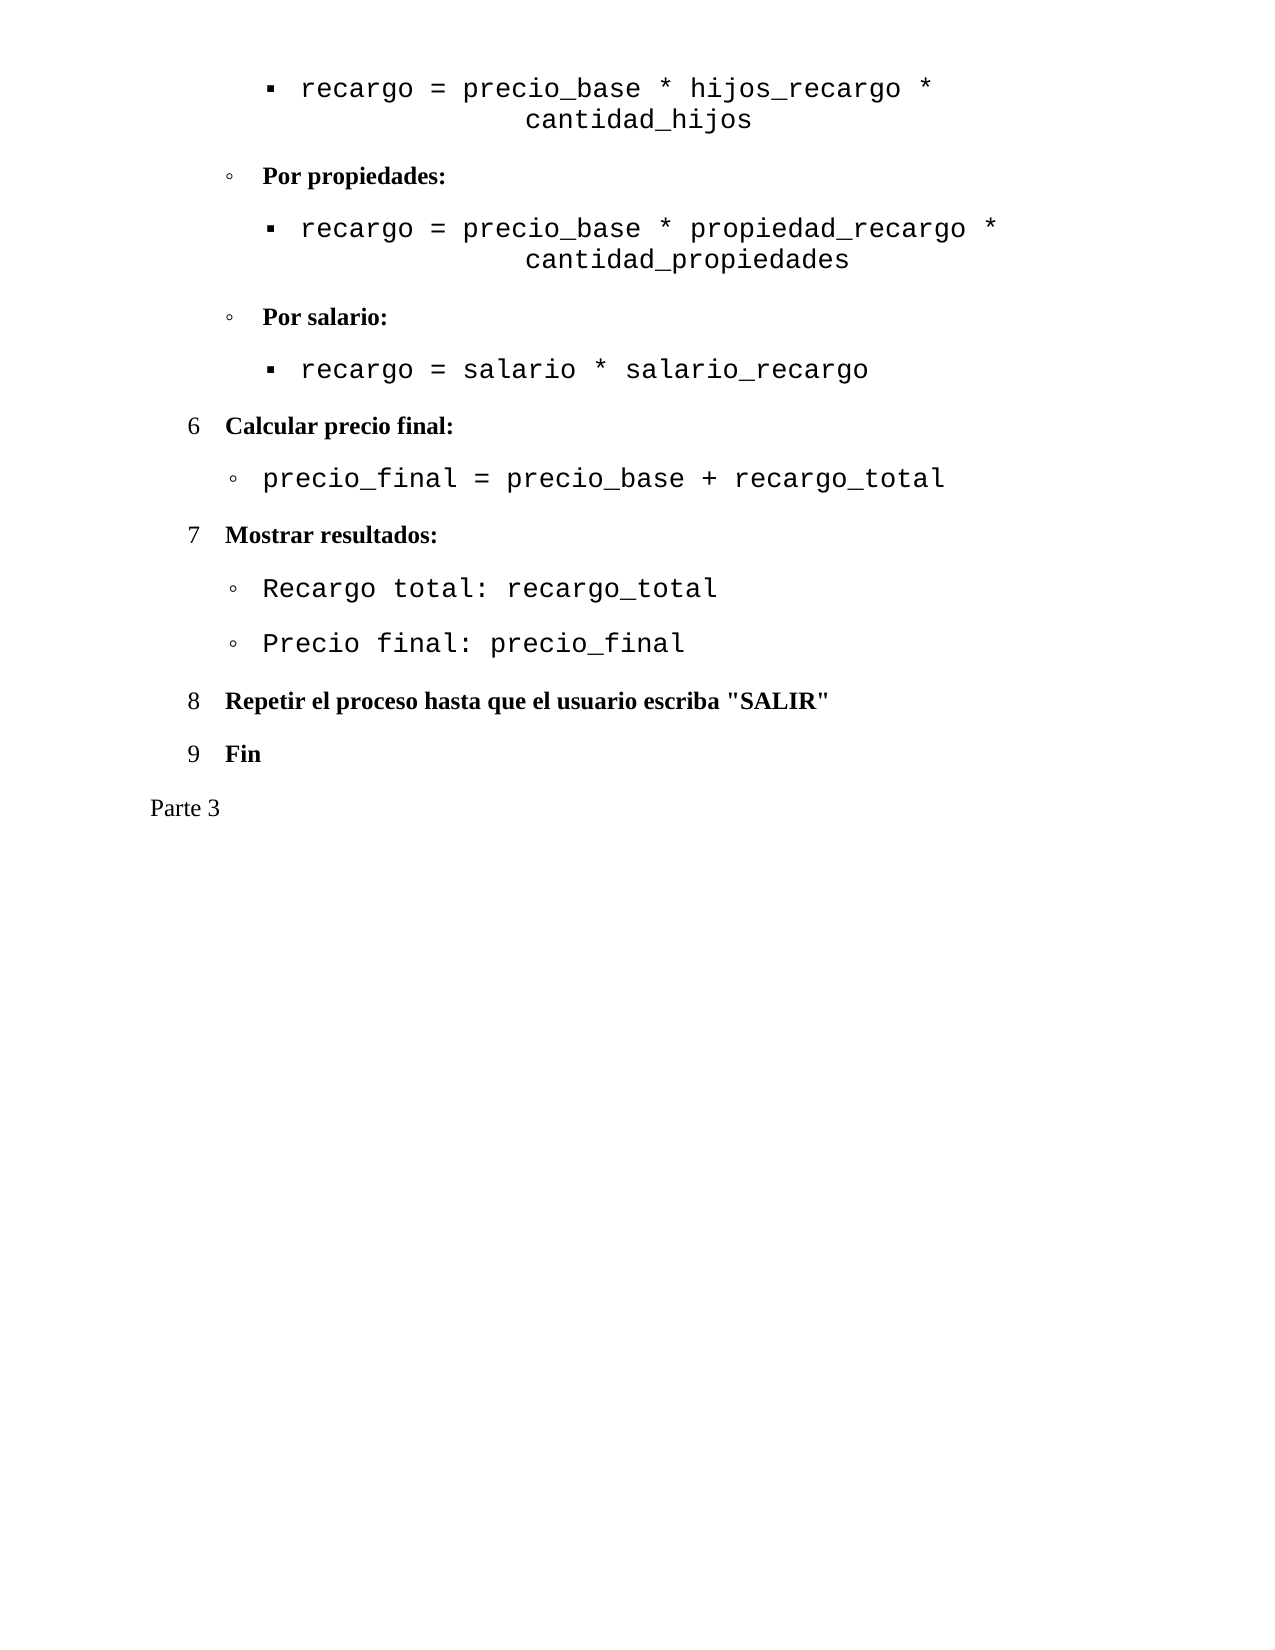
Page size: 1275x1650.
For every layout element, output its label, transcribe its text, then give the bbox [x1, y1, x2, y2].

list recargo = precio_base * hijos_recargo * cantidad_hijos [262, 75, 1125, 136]
list Fin [187, 739, 1125, 768]
text Parte 3 [150, 793, 1125, 822]
list Calcular precio final: [187, 411, 1125, 440]
list Repetir el proceso hasta que el usuario escriba "SALIR" [187, 686, 1125, 714]
list Por salario: [225, 302, 1125, 330]
list recargo = precio_base * propiedad_recargo * cantidad_propiedades [262, 215, 1125, 277]
list Precio final: precio_final [225, 630, 1125, 661]
list precio_final = precio_base + recargo_total [225, 465, 1125, 496]
list Mostrar resultados: [187, 521, 1125, 549]
list Recargo total: recargo_total [225, 574, 1125, 605]
list Por propiedades: [225, 161, 1125, 190]
list recargo = salario * salario_recargo [262, 355, 1125, 386]
